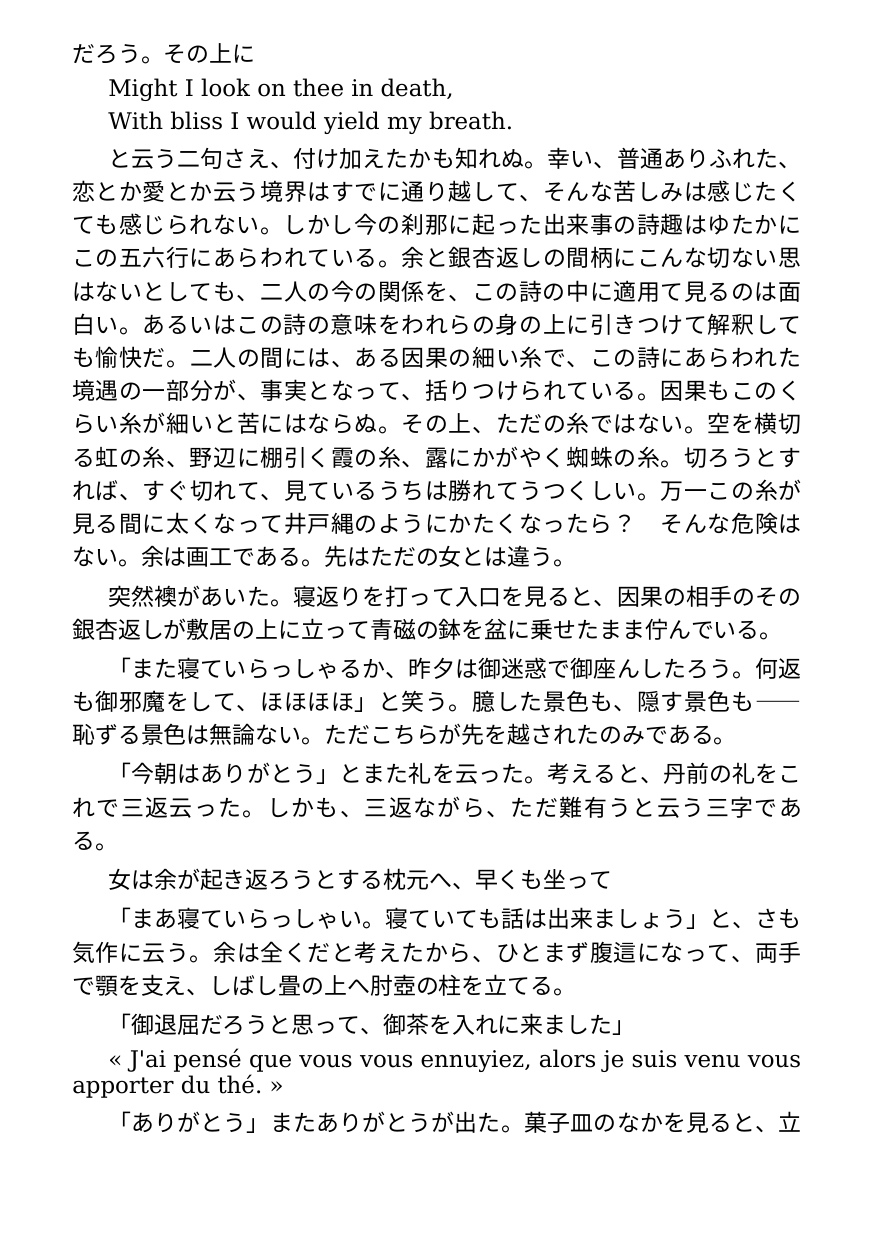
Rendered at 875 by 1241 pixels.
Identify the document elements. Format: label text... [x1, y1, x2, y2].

text Might I look on thee in death, [72, 75, 802, 102]
text だろう。その上に [72, 36, 802, 69]
text 「ありがとう」またありがとうが出た。菓子皿のなかを見ると、立 [72, 1105, 802, 1138]
text 「また寝ていらっしゃるか、昨夕は御迷惑で御座んしたろう。何返も御邪魔をして、ほほほほ」と笑う。臆した景色も、隠す景色も――恥ずる景色は無論ない。ただこちらが先を越されたのみである。 [72, 651, 802, 750]
text 「まあ寝ていらっしゃい。寝ていても話は出来ましょう」と、さも気作に云う。余は全くだと考えたから、ひとまず腹這になって、両手で顎を支え、しばし畳の上へ肘壺の柱を立てる。 [72, 901, 802, 1001]
text 「御退屈だろうと思って、御茶を入れに来ました」 [72, 1007, 802, 1040]
text With bliss I would yield my breath. [72, 108, 802, 134]
text 突然襖があいた。寝返りを打って入口を見ると、因果の相手のその銀杏返しが敷居の上に立って青磁の鉢を盆に乗せたまま佇んでいる。 [72, 578, 802, 645]
text と云う二句さえ、付け加えたかも知れぬ。幸い、普通ありふれた、恋とか愛とか云う境界はすでに通り越して、そんな苦しみは感じたくても感じられない。しかし今の刹那に起った出来事の詩趣はゆたかにこの五六行にあらわれている。余と銀杏返しの間柄にこんな切ない思はないとしても、二人の今の関係を、この詩の中に適用て見るのは面白い。あるいはこの詩の意味をわれらの身の上に引きつけて解釈しても愉快だ。二人の間には、ある因果の細い糸で、この詩にあらわれた境遇の一部分が、事実となって、括りつけられている。因果もこのくらい糸が細いと苦にはならぬ。その上、ただの糸ではない。空を横切る虹の糸、野辺に棚引く霞の糸、露にかがやく蜘蛛の糸。切ろうとすれば、すぐ切れて、見ているうちは勝れてうつくしい。万一この糸が見る間に太くなって井戸縄のようにかたくなったら？ そんな危険はない。余は画工である。先はただの女とは違う。 [72, 140, 802, 572]
text « J'ai pensé que vous vous ennuyiez, alors je suis venu vous apporter du thé. » [72, 1046, 802, 1099]
text 女は余が起き返ろうとする枕元へ、早くも坐って [72, 862, 802, 895]
text 「今朝はありがとう」とまた礼を云った。考えると、丹前の礼をこれで三返云った。しかも、三返ながら、ただ難有うと云う三字である。 [72, 756, 802, 856]
